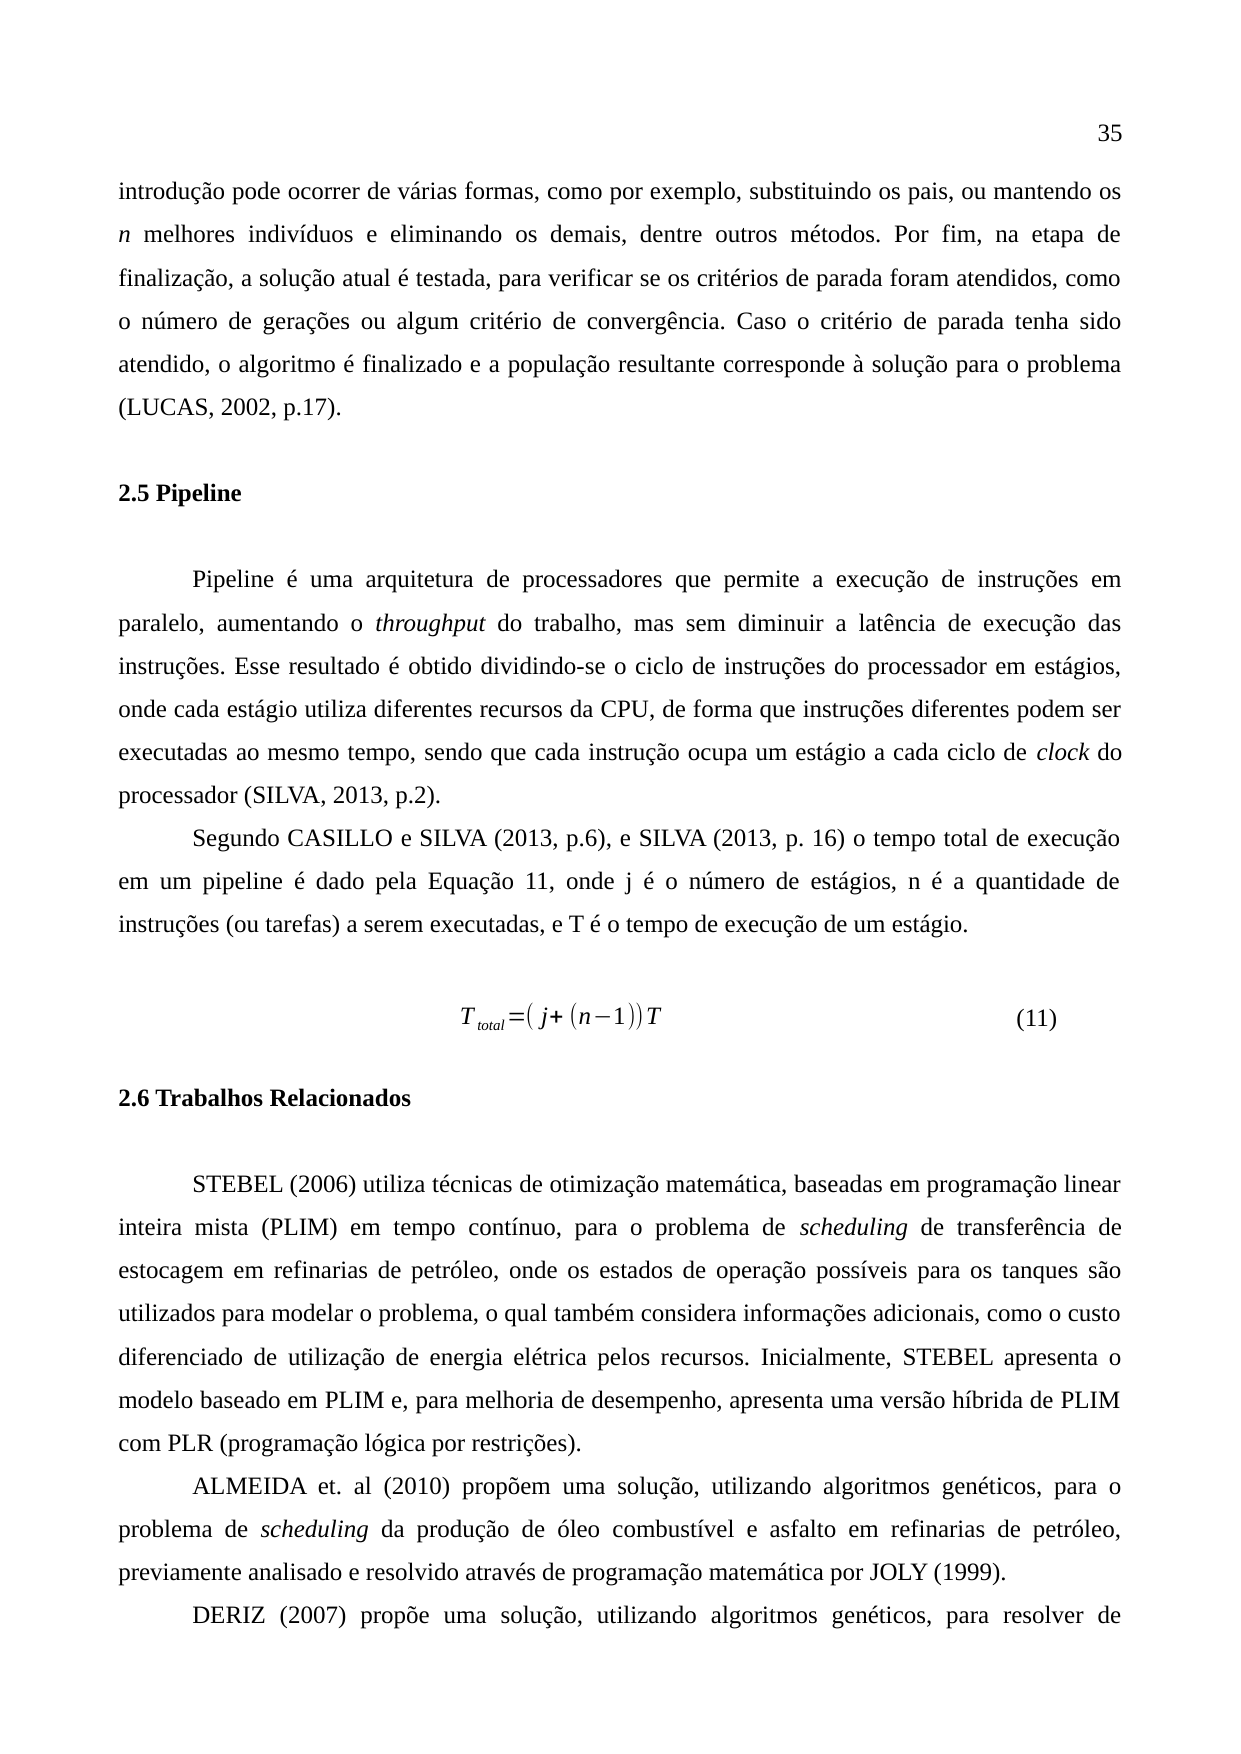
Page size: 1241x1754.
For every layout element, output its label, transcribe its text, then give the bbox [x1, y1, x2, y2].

table_header [118, 996, 1010, 1040]
list 2.5 Pipeline [118, 478, 1122, 507]
list 2.6 Trabalhos Relacionados [118, 1083, 1122, 1112]
text Segundo CASILLO e SILVA (2013, p.6), e SILVA (2013, p. 16) o tempo total de execução em um pipeline é dado pela Equação 11, onde j é o número de estágios, n é a quantidade de instruções (ou tarefas) a serem executadas, e T é o tempo de execução de um estágio. [118, 823, 1122, 938]
text STEBEL (2006) utiliza técnicas de otimização matemática, baseadas em programação linear inteira mista (PLIM) em tempo contínuo, para o problema de scheduling de transferência de estocagem em refinarias de petróleo, onde os estados de operação possíveis para os tanques são utilizados para modelar o problema, o qual também considera informações adicionais, como o custo diferenciado de utilização de energia elétrica pelos recursos. Inicialmente, STEBEL apresenta o modelo baseado em PLIM e, para melhoria de desempenho, apresenta uma versão híbrida de PLIM com PLR (programação lógica por restrições). [118, 1169, 1122, 1457]
text ALMEIDA et. al (2010) propõem uma solução, utilizando algoritmos genéticos, para o problema de scheduling da produção de óleo combustível e asfalto em refinarias de petróleo, previamente analisado e resolvido através de programação matemática por JOLY (1999). [118, 1471, 1122, 1586]
text introdução pode ocorrer de várias formas, como por exemplo, substituindo os pais, ou mantendo os n melhores indivíduos e eliminando os demais, dentre outros métodos. Por fim, na etapa de finalização, a solução atual é testada, para verificar se os critérios de parada foram atendidos, como o número de gerações ou algum critério de convergência. Caso o critério de parada tenha sido atendido, o algoritmo é finalizado e a população resultante corresponde à solução para o problema (LUCAS, 2002, p.17). [118, 176, 1122, 421]
text DERIZ (2007) propõe uma solução, utilizando algoritmos genéticos, para resolver de [118, 1600, 1122, 1629]
table_header (11) [1010, 996, 1122, 1040]
text Pipeline é uma arquitetura de processadores que permite a execução de instruções em paralelo, aumentando o throughput do trabalho, mas sem diminuir a latência de execução das instruções. Esse resultado é obtido dividindo-se o ciclo de instruções do processador em estágios, onde cada estágio utiliza diferentes recursos da CPU, de forma que instruções diferentes podem ser executadas ao mesmo tempo, sendo que cada instrução ocupa um estágio a cada ciclo de clock do processador (SILVA, 2013, p.2). [118, 564, 1122, 809]
